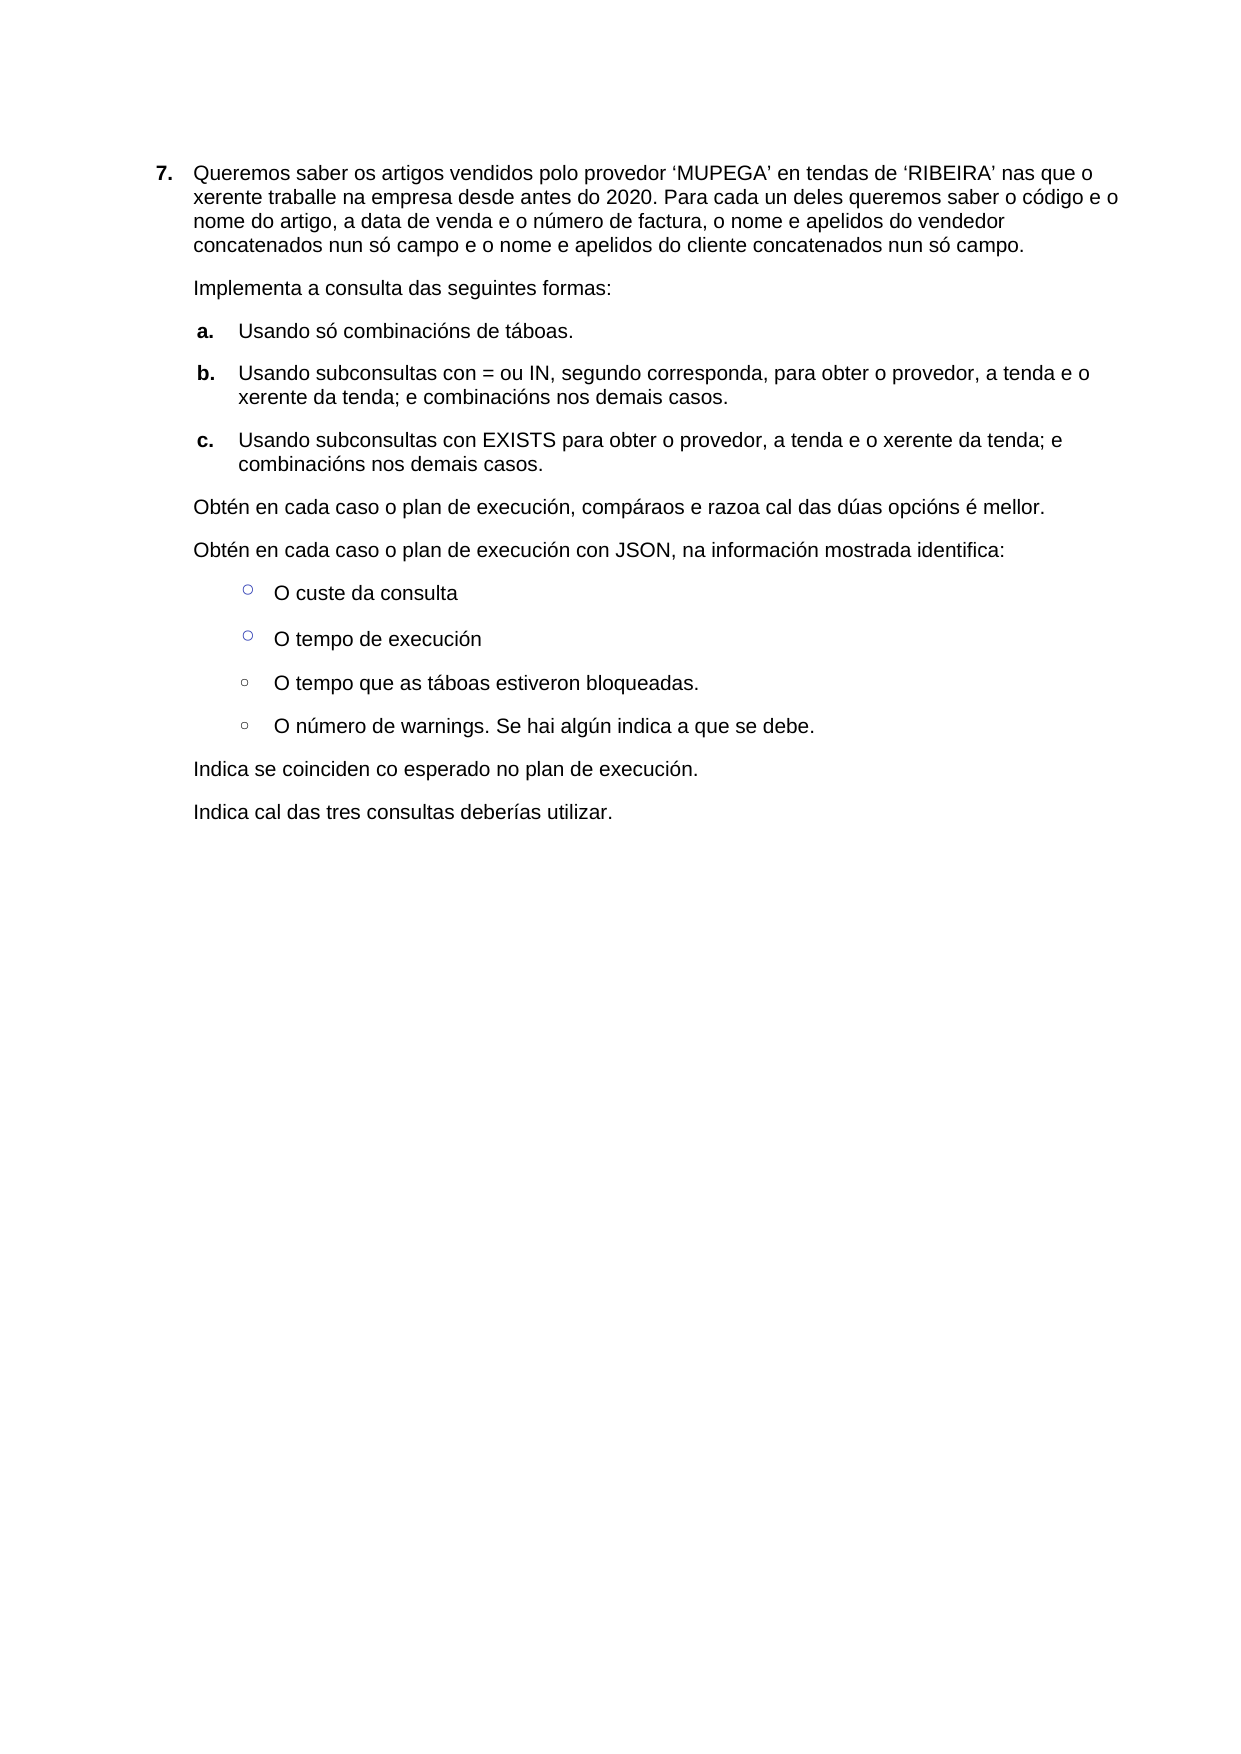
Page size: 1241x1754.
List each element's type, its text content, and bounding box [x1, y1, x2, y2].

list O número de warnings. Se hai algún indica a que se debe. [236, 714, 1122, 738]
list O tempo de execución [236, 626, 1122, 652]
list Usando subconsultas con = ou IN, segundo corresponda, para obter o provedor, a tenda e o xerente da tenda; e combinacións nos demais casos. [197, 361, 1122, 409]
list Usando subconsultas con EXISTS para obter o provedor, a tenda e o xerente da tenda; e combinacións nos demais casos. [197, 428, 1122, 476]
list O custe da consulta [236, 580, 1122, 607]
list Obtén en cada caso o plan de execución, compáraos e razoa cal das dúas opcións é mellor. [156, 495, 1122, 519]
list Indica cal das tres consultas deberías utilizar. [156, 800, 1122, 824]
list O tempo que as táboas estiveron bloqueadas. [236, 671, 1122, 695]
list Implementa a consulta das seguintes formas: [156, 276, 1122, 299]
list Usando só combinacións de táboas. [197, 318, 1122, 342]
list Indica se coinciden co esperado no plan de execución. [156, 757, 1122, 781]
list Obtén en cada caso o plan de execución con JSON, na información mostrada identifica: [156, 538, 1122, 562]
list Queremos saber os artigos vendidos polo provedor ‘MUPEGA’ en tendas de ‘RIBEIRA’ nas que o xerente traballe na empresa desde antes do 2020. Para cada un deles queremos saber o código e o nome do artigo, a data de venda e o número de factura, o nome e apelidos do vendedor concatenados nun só campo e o nome e apelidos do cliente concatenados nun só campo. [156, 161, 1122, 257]
